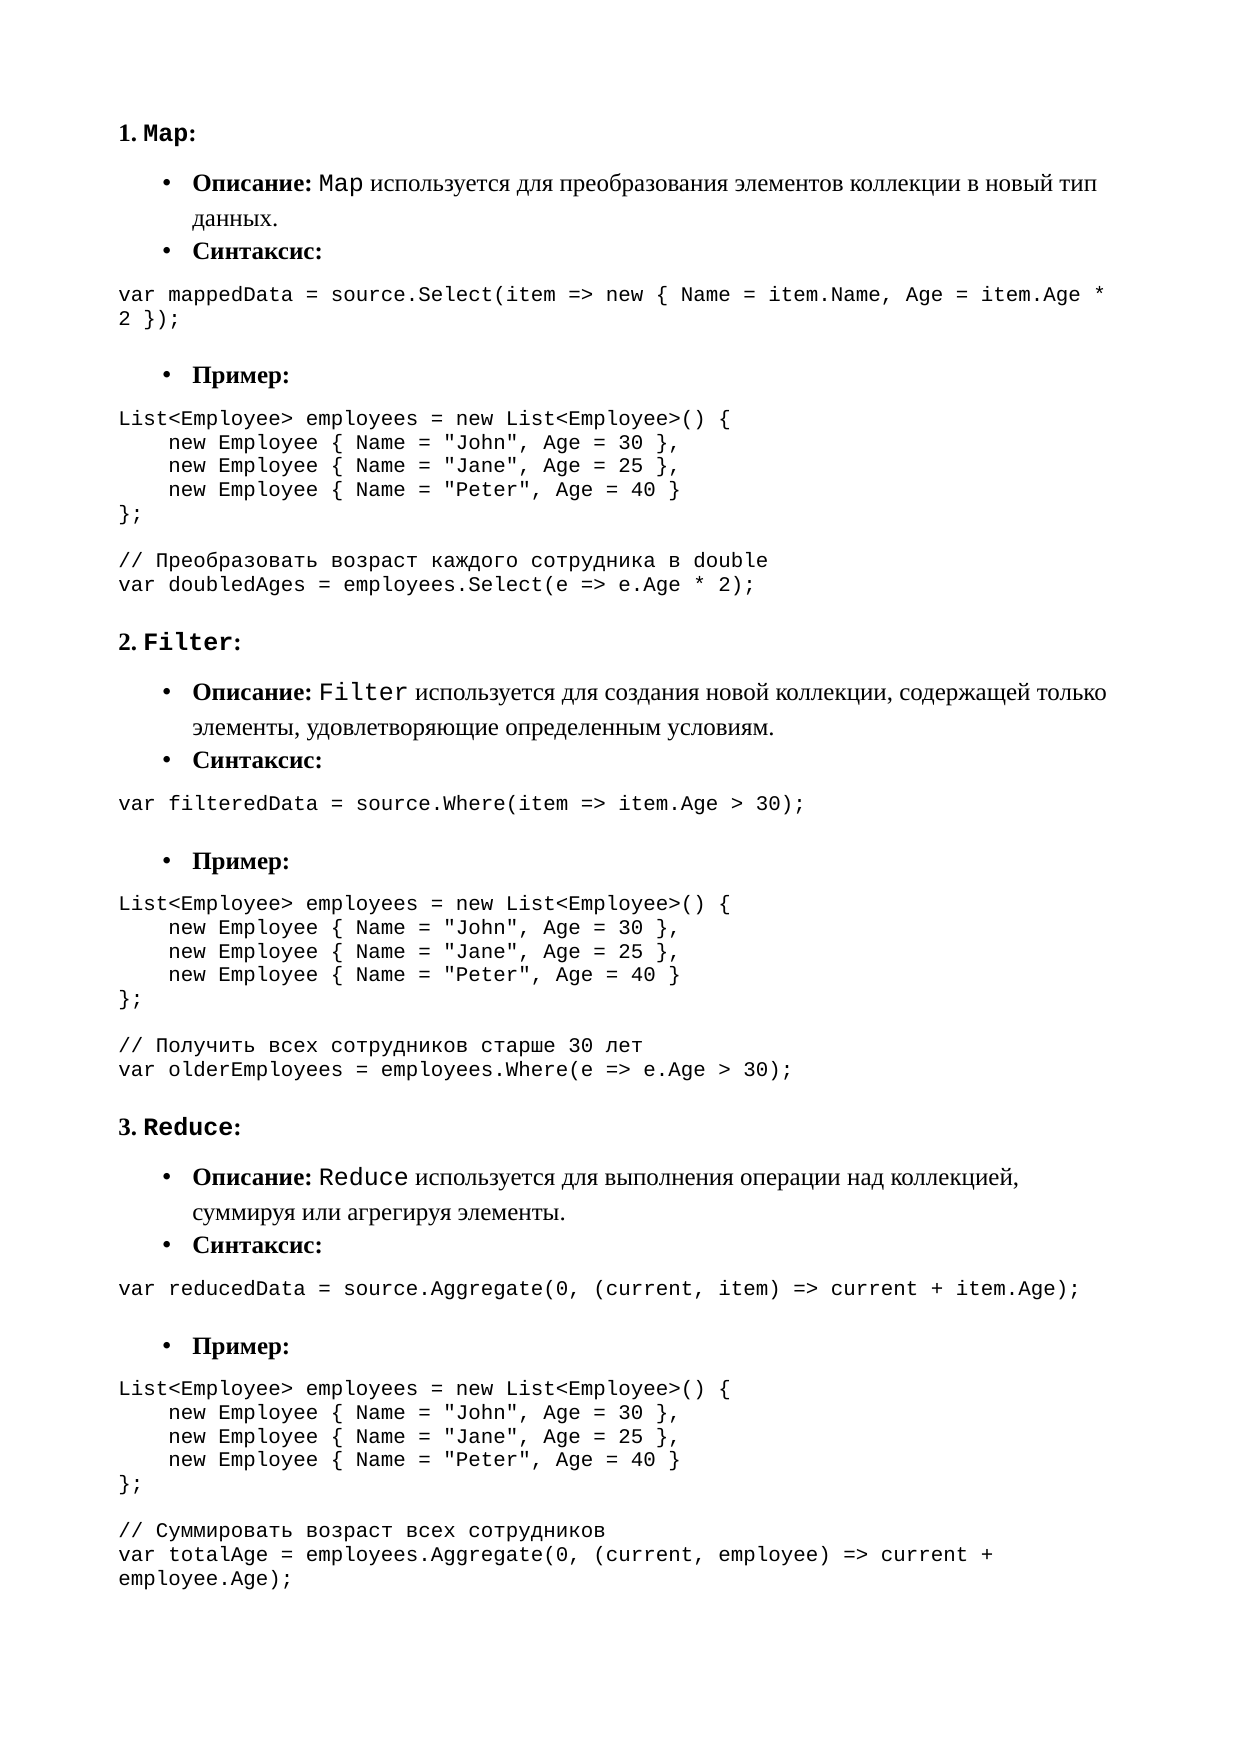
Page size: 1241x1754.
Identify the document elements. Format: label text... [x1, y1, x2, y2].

text }; [118, 988, 1122, 1012]
text var reducedData = source.Aggregate(0, (current, item) => current + item.Age); [118, 1278, 1122, 1301]
text // Преобразовать возраст каждого сотрудника в double [118, 550, 1122, 574]
text }; [118, 503, 1122, 526]
text 2. Filter: [118, 627, 1122, 658]
list Синтаксис: [162, 1230, 1122, 1259]
text new Employee { Name = "Peter", Age = 40 } [118, 964, 1122, 988]
text var totalAge = employees.Aggregate(0, (current, employee) => current + employee.Age); [118, 1544, 1122, 1591]
text var filteredData = source.Where(item => item.Age > 30); [118, 793, 1122, 816]
list Описание: Reduce используется для выполнения операции над коллекцией, суммируя или агрегируя элементы. [162, 1162, 1122, 1226]
list Описание: Filter используется для создания новой коллекции, содержащей только элементы, удовлетворяющие определенным условиям. [162, 677, 1122, 741]
text new Employee { Name = "John", Age = 30 }, [118, 1402, 1122, 1426]
list Пример: [162, 846, 1122, 874]
list Синтаксис: [162, 236, 1122, 265]
text var mappedData = source.Select(item => new { Name = item.Name, Age = item.Age * 2 }); [118, 284, 1122, 331]
list Описание: Map используется для преобразования элементов коллекции в новый тип данных. [162, 168, 1122, 232]
text var doubledAges = employees.Select(e => e.Age * 2); [118, 574, 1122, 597]
text // Получить всех сотрудников старше 30 лет [118, 1035, 1122, 1059]
list Пример: [162, 1331, 1122, 1359]
text new Employee { Name = "Peter", Age = 40 } [118, 1449, 1122, 1473]
text List<Employee> employees = new List<Employee>() { [118, 408, 1122, 432]
text var olderEmployees = employees.Where(e => e.Age > 30); [118, 1059, 1122, 1082]
text 3. Reduce: [118, 1112, 1122, 1143]
text List<Employee> employees = new List<Employee>() { [118, 1378, 1122, 1402]
text new Employee { Name = "Jane", Age = 25 }, [118, 941, 1122, 964]
text new Employee { Name = "Jane", Age = 25 }, [118, 456, 1122, 479]
text new Employee { Name = "Peter", Age = 40 } [118, 479, 1122, 503]
list Синтаксис: [162, 745, 1122, 774]
text // Суммировать возраст всех сотрудников [118, 1520, 1122, 1544]
text new Employee { Name = "Jane", Age = 25 }, [118, 1426, 1122, 1449]
text new Employee { Name = "John", Age = 30 }, [118, 917, 1122, 941]
text new Employee { Name = "John", Age = 30 }, [118, 432, 1122, 456]
list Пример: [162, 361, 1122, 389]
text 1. Map: [118, 118, 1122, 149]
text List<Employee> employees = new List<Employee>() { [118, 893, 1122, 917]
text }; [118, 1473, 1122, 1497]
